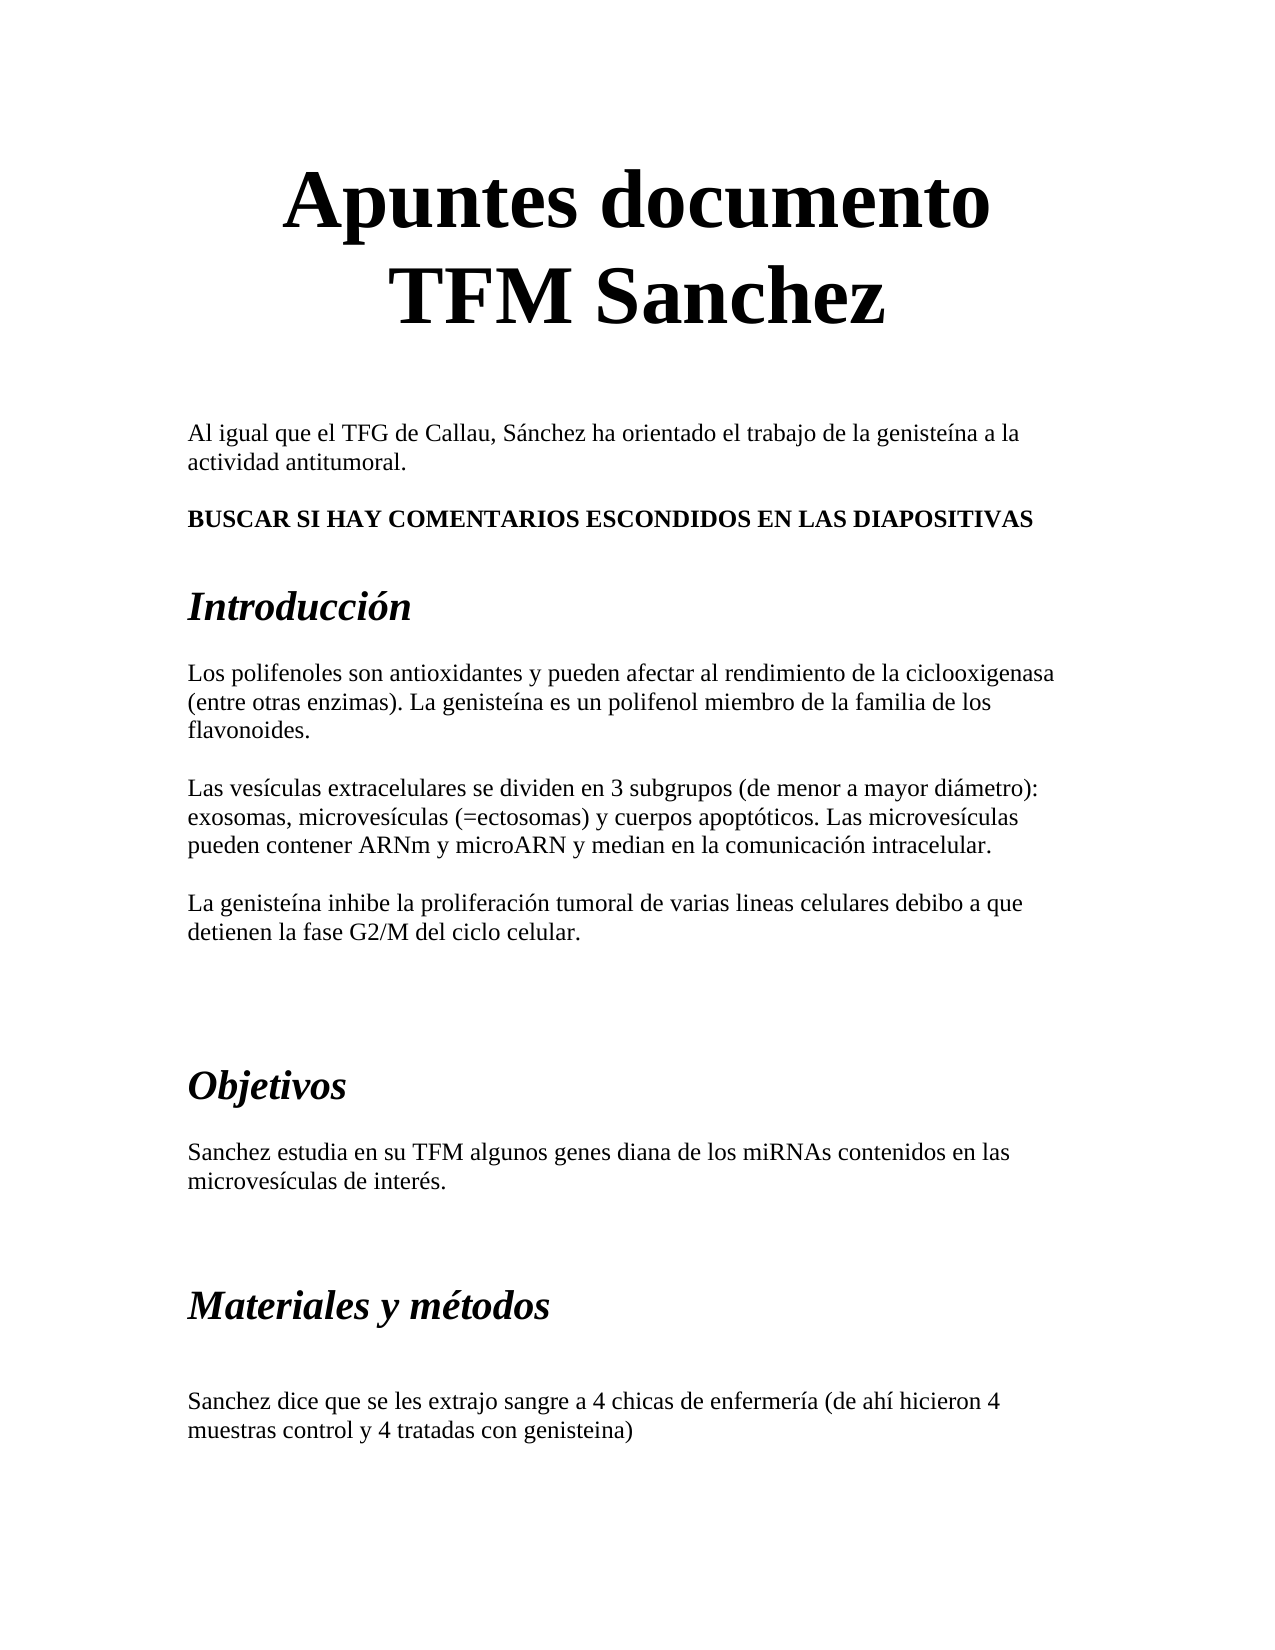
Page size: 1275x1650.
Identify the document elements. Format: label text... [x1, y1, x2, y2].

text Materiales y métodos [187, 1281, 1087, 1329]
text Los polifenoles son antioxidantes y pueden afectar al rendimiento de la ciclooxigenasa (entre otras enzimas). La genisteína es un polifenol miembro de la familia de los flavonoides. [187, 658, 1087, 744]
text Al igual que el TFG de Callau, Sánchez ha orientado el trabajo de la genisteína a la actividad antitumoral. [187, 418, 1087, 476]
text BUSCAR SI HAY COMENTARIOS ESCONDIDOS EN LAS DIAPOSITIVAS [187, 504, 1087, 533]
text Introducción [187, 581, 1087, 629]
text Apuntes documento TFM Sanchez [187, 150, 1087, 342]
text Sanchez dice que se les extrajo sangre a 4 chicas de enfermería (de ahí hicieron 4 muestras control y 4 tratadas con genisteina) [187, 1386, 1087, 1444]
text Las vesículas extracelulares se dividen en 3 subgrupos (de menor a mayor diámetro): exosomas, microvesículas (=ectosomas) y cuerpos apoptóticos. Las microvesículas pueden contener ARNm y microARN y median en la comunicación intracelular. [187, 773, 1087, 859]
text Objetivos [187, 1060, 1087, 1108]
text Sanchez estudia en su TFM algunos genes diana de los miRNAs contenidos en las microvesículas de interés. [187, 1137, 1087, 1194]
text La genisteína inhibe la proliferación tumoral de varias lineas celulares debibo a que detienen la fase G2/M del ciclo celular. [187, 888, 1087, 945]
